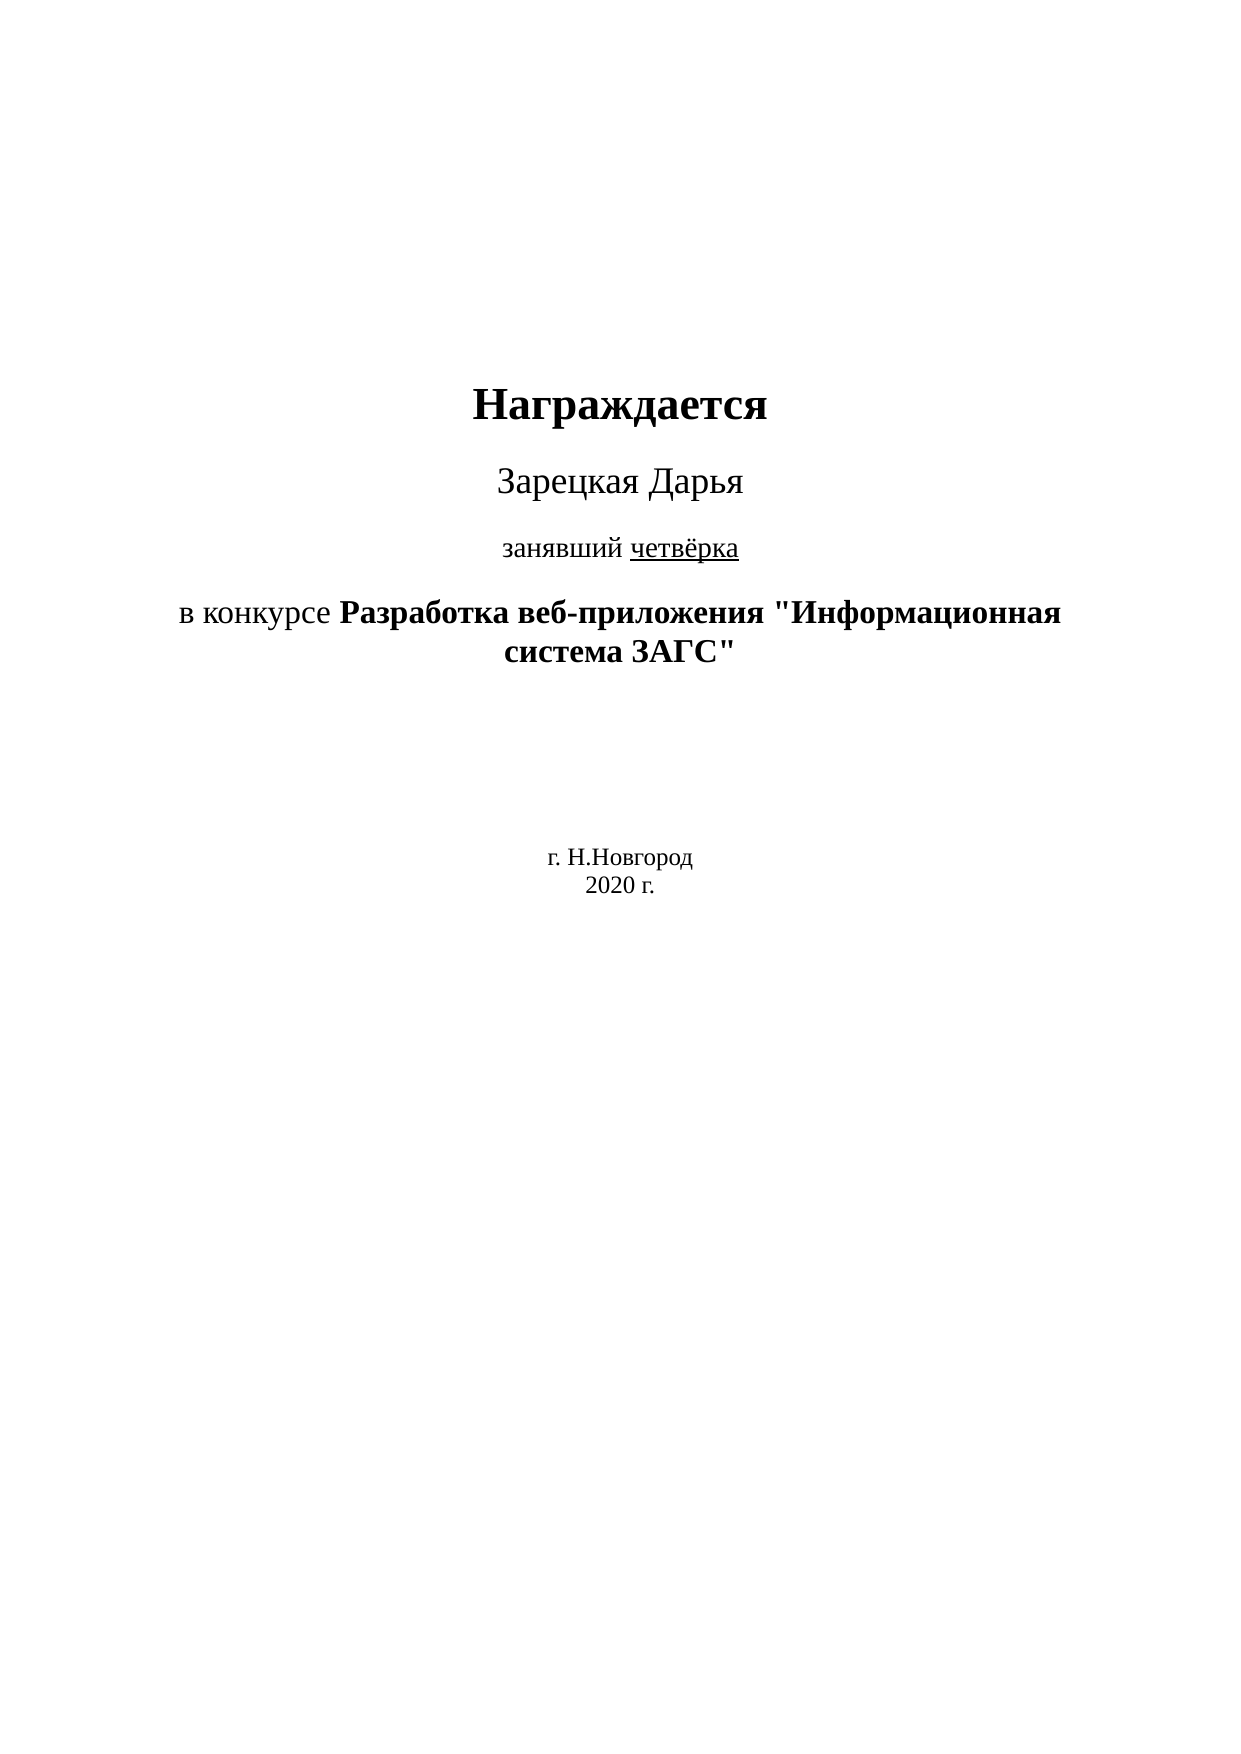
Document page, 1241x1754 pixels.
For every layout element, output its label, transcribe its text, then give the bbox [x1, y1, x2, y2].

text занявший четвёрка [118, 530, 1122, 564]
text Зарецкая Дарья [118, 458, 1122, 501]
text в конкурсе Разработка веб-приложения "Информационная система ЗАГС" [118, 592, 1122, 669]
text 2020 г. [118, 870, 1122, 899]
text г. Н.Новгород [118, 842, 1122, 870]
text Награждается [118, 377, 1122, 429]
